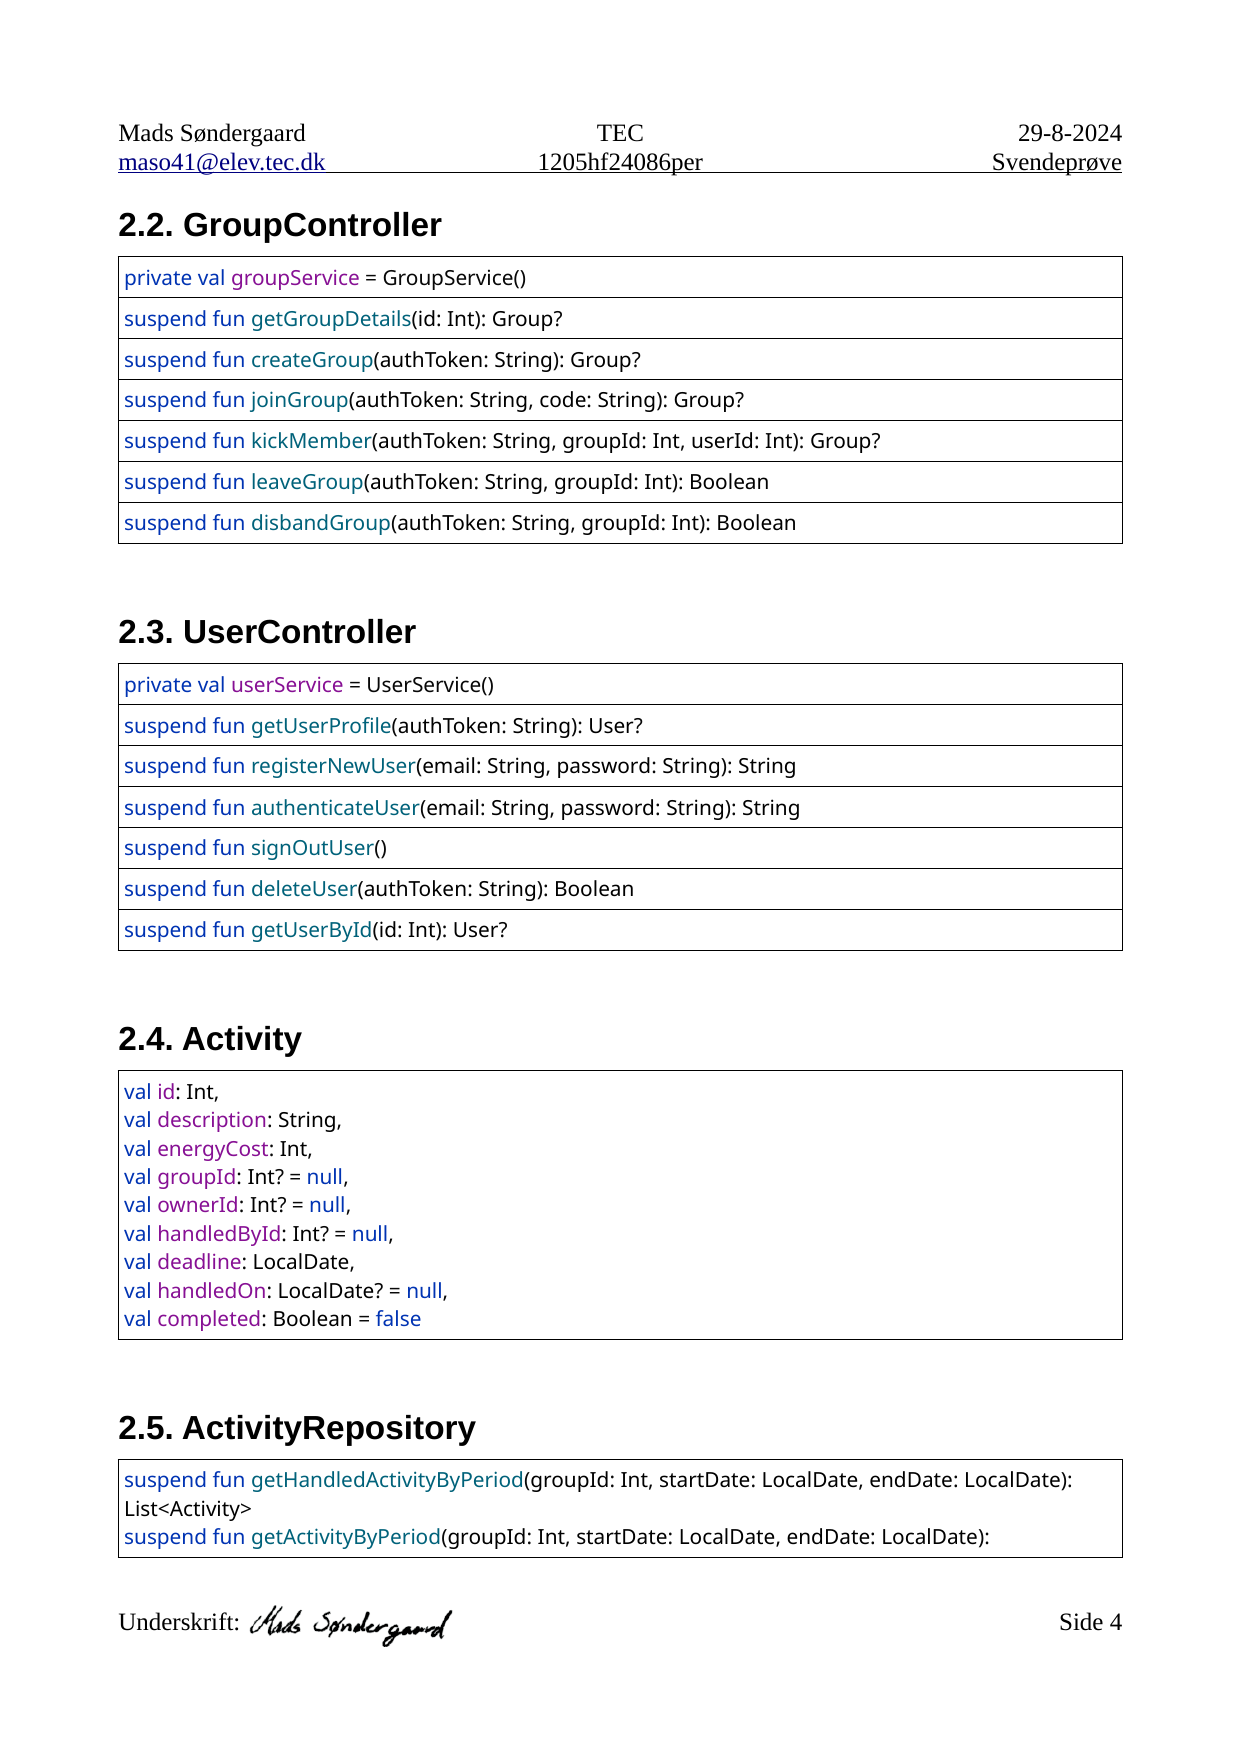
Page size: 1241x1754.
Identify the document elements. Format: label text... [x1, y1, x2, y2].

subtitle 2.2. GroupController [118, 205, 1122, 243]
table_cell suspend fun authenticateUser(email: String, password: String): String [119, 787, 1122, 827]
table_cell suspend fun getUserProfile(authToken: String): User? [119, 705, 1122, 745]
table_header private val groupService = GroupService() [119, 257, 1122, 297]
table_cell suspend fun getUserById(id: Int): User? [119, 910, 1122, 949]
table_header suspend fun getHandledActivityByPeriod(groupId: Int, startDate: LocalDate, endDate: LocalDate): List<Activity> suspend fun getActivityByPeriod(groupId: Int, startDate: LocalDate, endDate: LocalDate): [119, 1460, 1122, 1557]
table_cell suspend fun joinGroup(authToken: String, code: String): Group? [119, 380, 1122, 420]
table_cell suspend fun signOutUser() [119, 828, 1122, 868]
table_cell suspend fun disbandGroup(authToken: String, groupId: Int): Boolean [119, 503, 1122, 543]
table_cell suspend fun registerNewUser(email: String, password: String): String [119, 746, 1122, 786]
subtitle 2.5. ActivityRepository [118, 1408, 1122, 1446]
table_cell suspend fun kickMember(authToken: String, groupId: Int, userId: Int): Group? [119, 421, 1122, 461]
table_header val id: Int, val description: String, val energyCost: Int, val groupId: Int? = null, val ownerId: Int? = null, val handledById: Int? = null, val deadline: LocalDate, val handledOn: LocalDate? = null, val completed: Boolean = false [119, 1071, 1122, 1338]
picture [244, 1600, 458, 1647]
table_cell suspend fun createGroup(authToken: String): Group? [119, 339, 1122, 379]
table_cell suspend fun getGroupDetails(id: Int): Group? [119, 298, 1122, 338]
subtitle 2.3. UserController [118, 612, 1122, 651]
subtitle 2.4. Activity [118, 1019, 1122, 1057]
table_header private val userService = UserService() [119, 664, 1122, 704]
table_cell suspend fun deleteUser(authToken: String): Boolean [119, 869, 1122, 909]
table_cell suspend fun leaveGroup(authToken: String, groupId: Int): Boolean [119, 462, 1122, 502]
